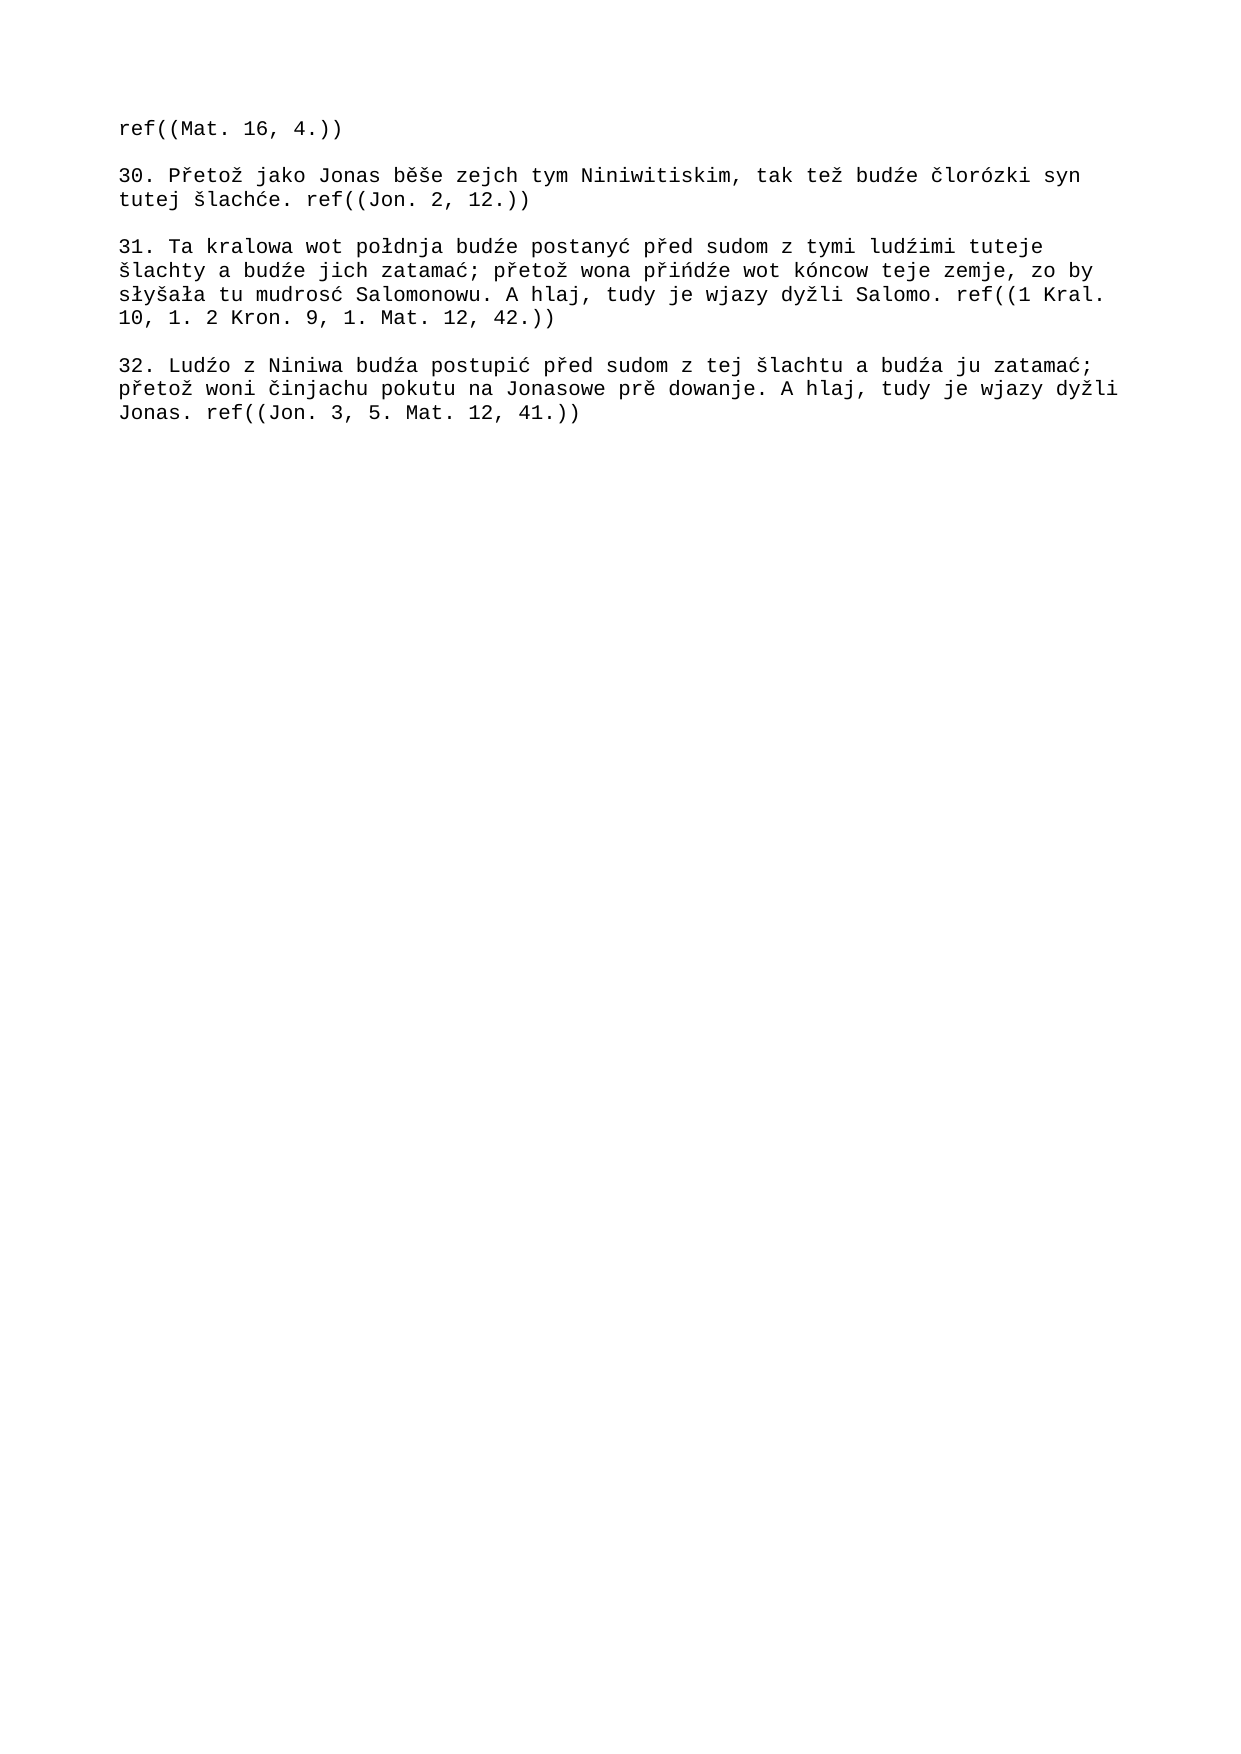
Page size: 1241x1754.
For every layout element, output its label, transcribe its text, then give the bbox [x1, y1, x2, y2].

text ref((Mat. 16, 4.)) [118, 118, 1122, 142]
text 32. Ludźo z Niniwa budźa postupić před sudom z tej šlachtu a budźa ju zatamać; přetož woni činjachu pokutu na Jonasowe prě dowanje. A hlaj, tudy je wjazy dyžli Jonas. ref((Jon. 3, 5. Mat. 12, 41.)) [118, 354, 1122, 426]
text 30. Přetož jako Jonas běše zejch tym Niniwitiskim, tak tež budźe člorózki syn tutej šlachće. ref((Jon. 2, 12.)) [118, 165, 1122, 213]
text 31. Ta kralowa wot połdnja budźe postanyć před sudom z tymi ludźimi tuteje šlachty a budźe jich zatamać; přetož wona přińdźe wot kóncow teje zemje, zo by słyšała tu mudrosć Salomonowu. A hlaj, tudy je wjazy dyžli Salomo. ref((1 Kral. 10, 1. 2 Kron. 9, 1. Mat. 12, 42.)) [118, 236, 1122, 331]
